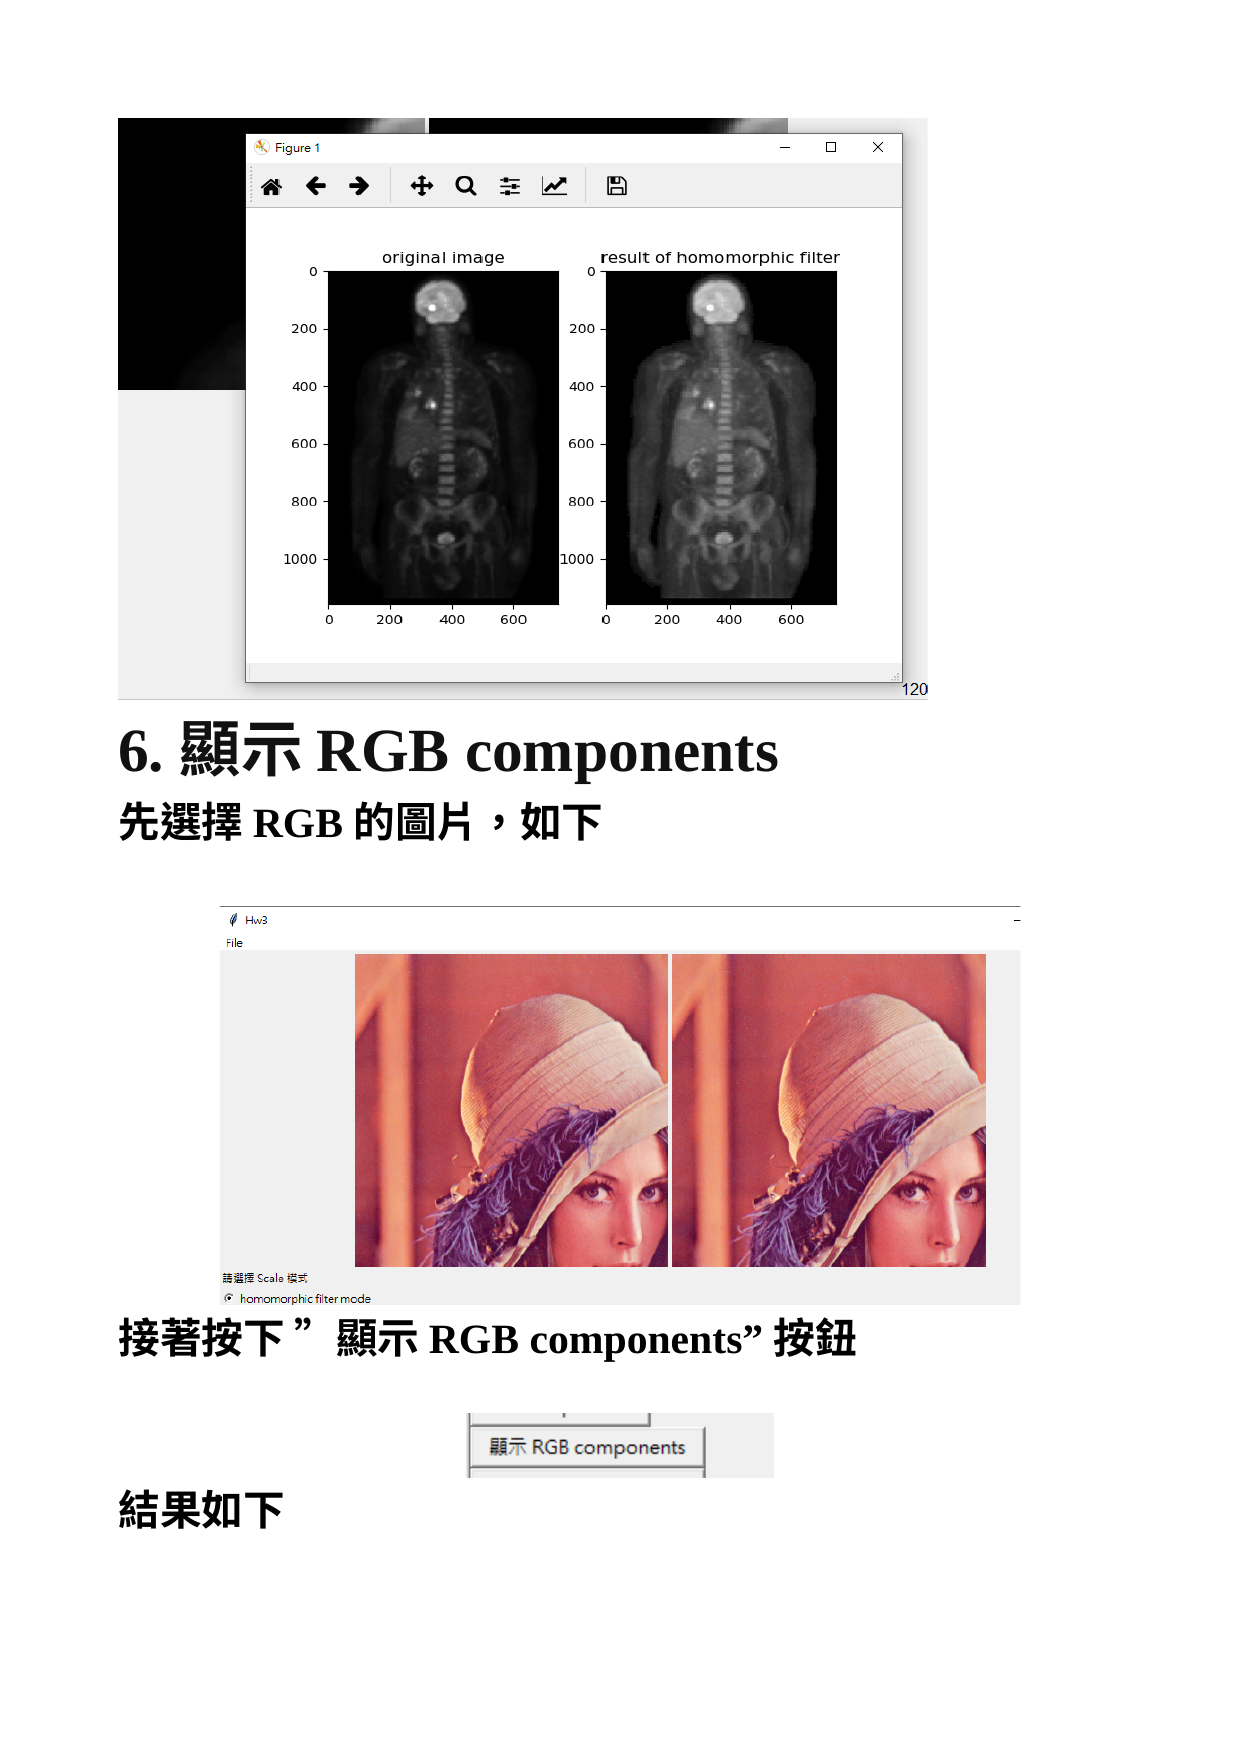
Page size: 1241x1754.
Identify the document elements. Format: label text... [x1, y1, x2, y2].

text 先選擇 RGB 的圖片，如下 [118, 789, 1122, 849]
text 接著按下 ”顯示 RGB components” 按鈕 [118, 1305, 1122, 1365]
text 結果如下 [118, 1477, 1122, 1537]
text 6. 顯示 RGB components [118, 700, 1122, 789]
